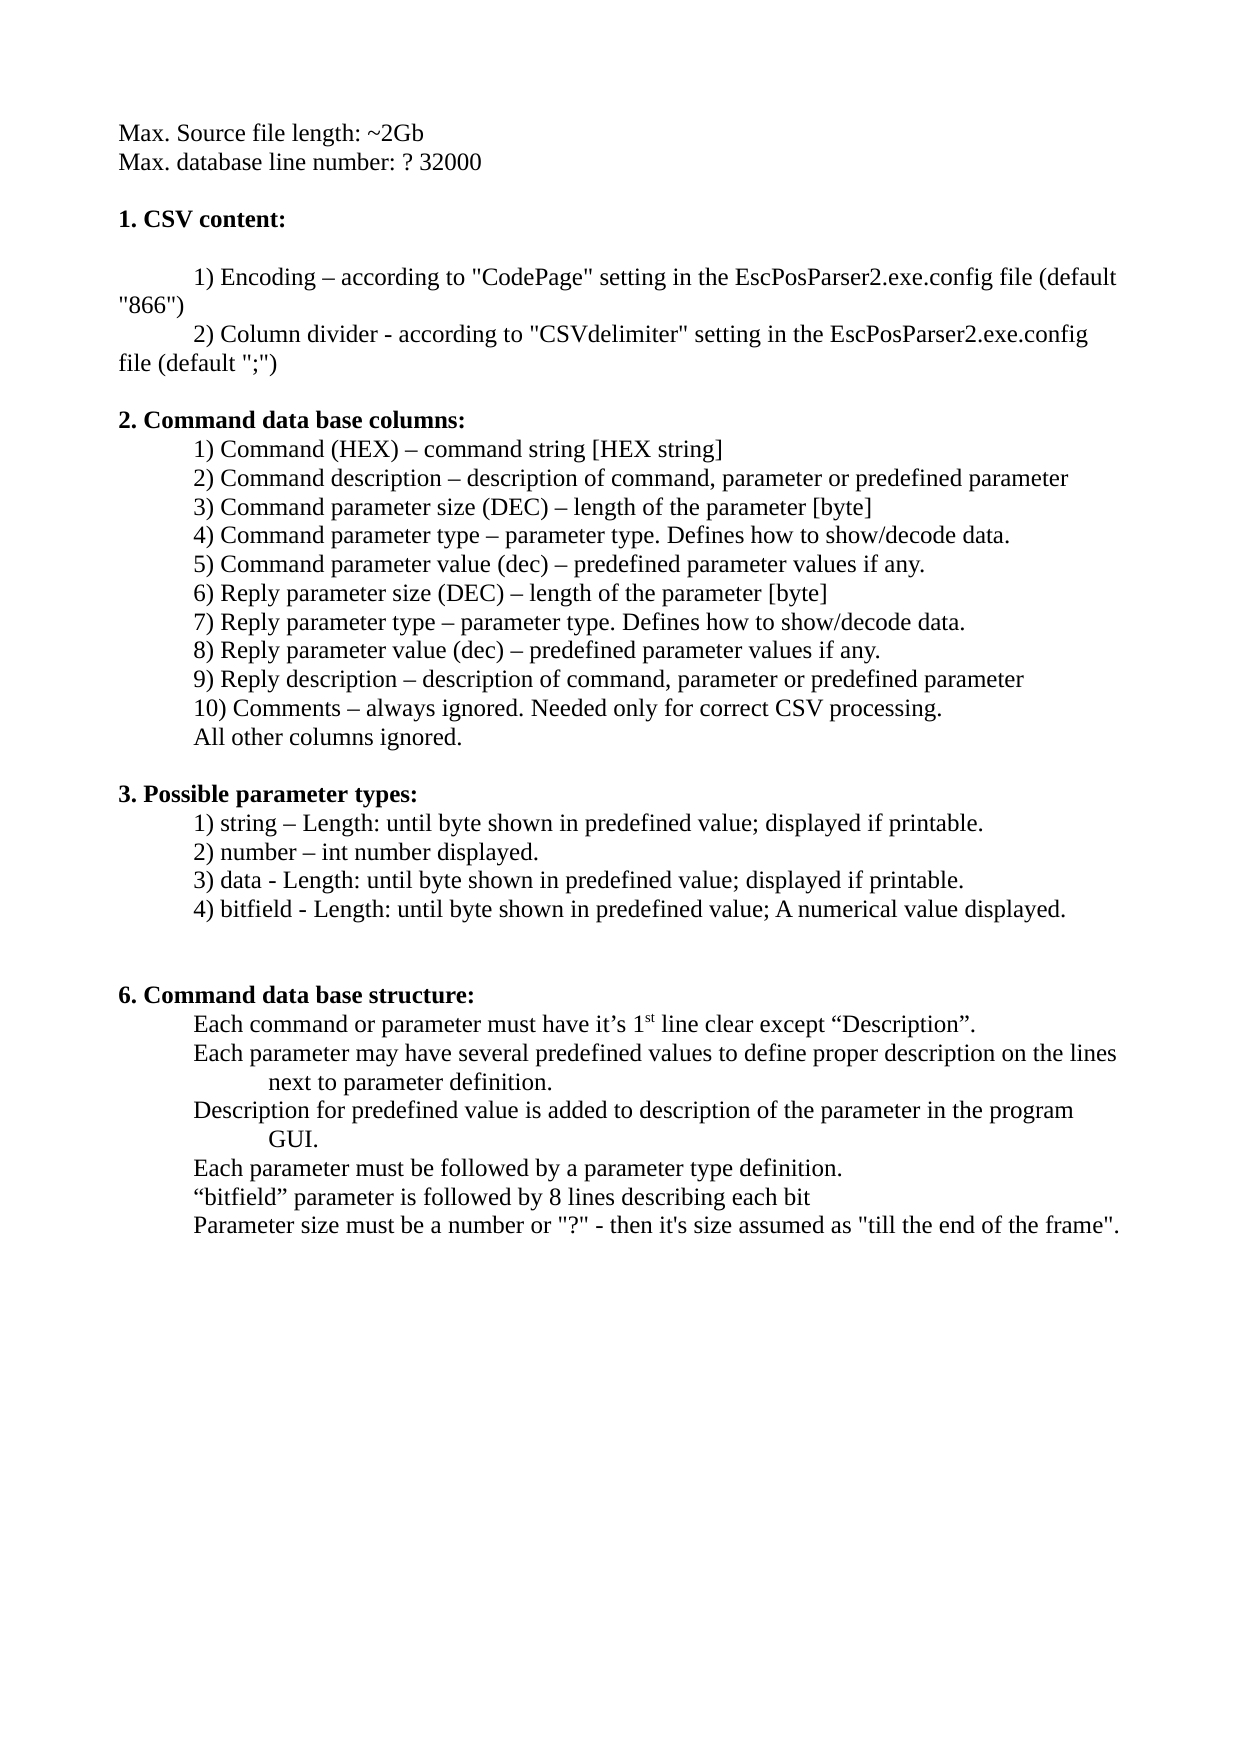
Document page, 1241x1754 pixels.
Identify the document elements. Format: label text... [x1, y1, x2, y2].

text 2) number – int number displayed. [118, 837, 1122, 866]
text 10) Comments – always ignored. Needed only for correct CSV processing. [118, 693, 1122, 722]
text 9) Reply description – description of command, parameter or predefined parameter [118, 664, 1122, 693]
text 3) data - Length: until byte shown in predefined value; displayed if printable. [118, 866, 1122, 894]
text 4) bitfield - Length: until byte shown in predefined value; A numerical value displayed. [118, 894, 1122, 923]
text Parameter size must be a number or "?" - then it's size assumed as "till the end of the frame". [118, 1211, 1122, 1239]
text Each command or parameter must have it’s 1st line clear except “Description”. [118, 1009, 1122, 1038]
text 3. Possible parameter types: [118, 779, 1122, 808]
text 2) Column divider - according to "CSVdelimiter" setting in the EscPosParser2.exe.config file (default ";") [118, 319, 1122, 377]
text 1) Encoding – according to "CodePage" setting in the EscPosParser2.exe.config file (default "866") [118, 262, 1122, 319]
text 7) Reply parameter type – parameter type. Defines how to show/decode data. [118, 607, 1122, 636]
text 2) Command description – description of command, parameter or predefined parameter [118, 463, 1122, 492]
text 2. Command data base columns: [118, 406, 1122, 434]
text 3) Command parameter size (DEC) – length of the parameter [byte] [118, 492, 1122, 521]
text Each parameter must be followed by a parameter type definition. [118, 1153, 1122, 1182]
text “bitfield” parameter is followed by 8 lines describing each bit [118, 1182, 1122, 1211]
text 1) string – Length: until byte shown in predefined value; displayed if printable. [118, 808, 1122, 837]
text All other columns ignored. [118, 722, 1122, 751]
text Max. database line number: ? 32000 [118, 147, 1122, 176]
text 8) Reply parameter value (dec) – predefined parameter values if any. [118, 636, 1122, 664]
text Each parameter may have several predefined values to define proper description on the lines next to parameter definition. [118, 1038, 1122, 1096]
text Max. Source file length: ~2Gb [118, 118, 1122, 147]
text 5) Command parameter value (dec) – predefined parameter values if any. [118, 549, 1122, 578]
text 6) Reply parameter size (DEC) – length of the parameter [byte] [118, 578, 1122, 607]
text Description for predefined value is added to description of the parameter in the program GUI. [118, 1096, 1122, 1153]
text 1. CSV content: [118, 204, 1122, 233]
text 1) Command (HEX) – command string [HEX string] [118, 434, 1122, 463]
text 4) Command parameter type – parameter type. Defines how to show/decode data. [118, 521, 1122, 549]
text 6. Command data base structure: [118, 981, 1122, 1009]
